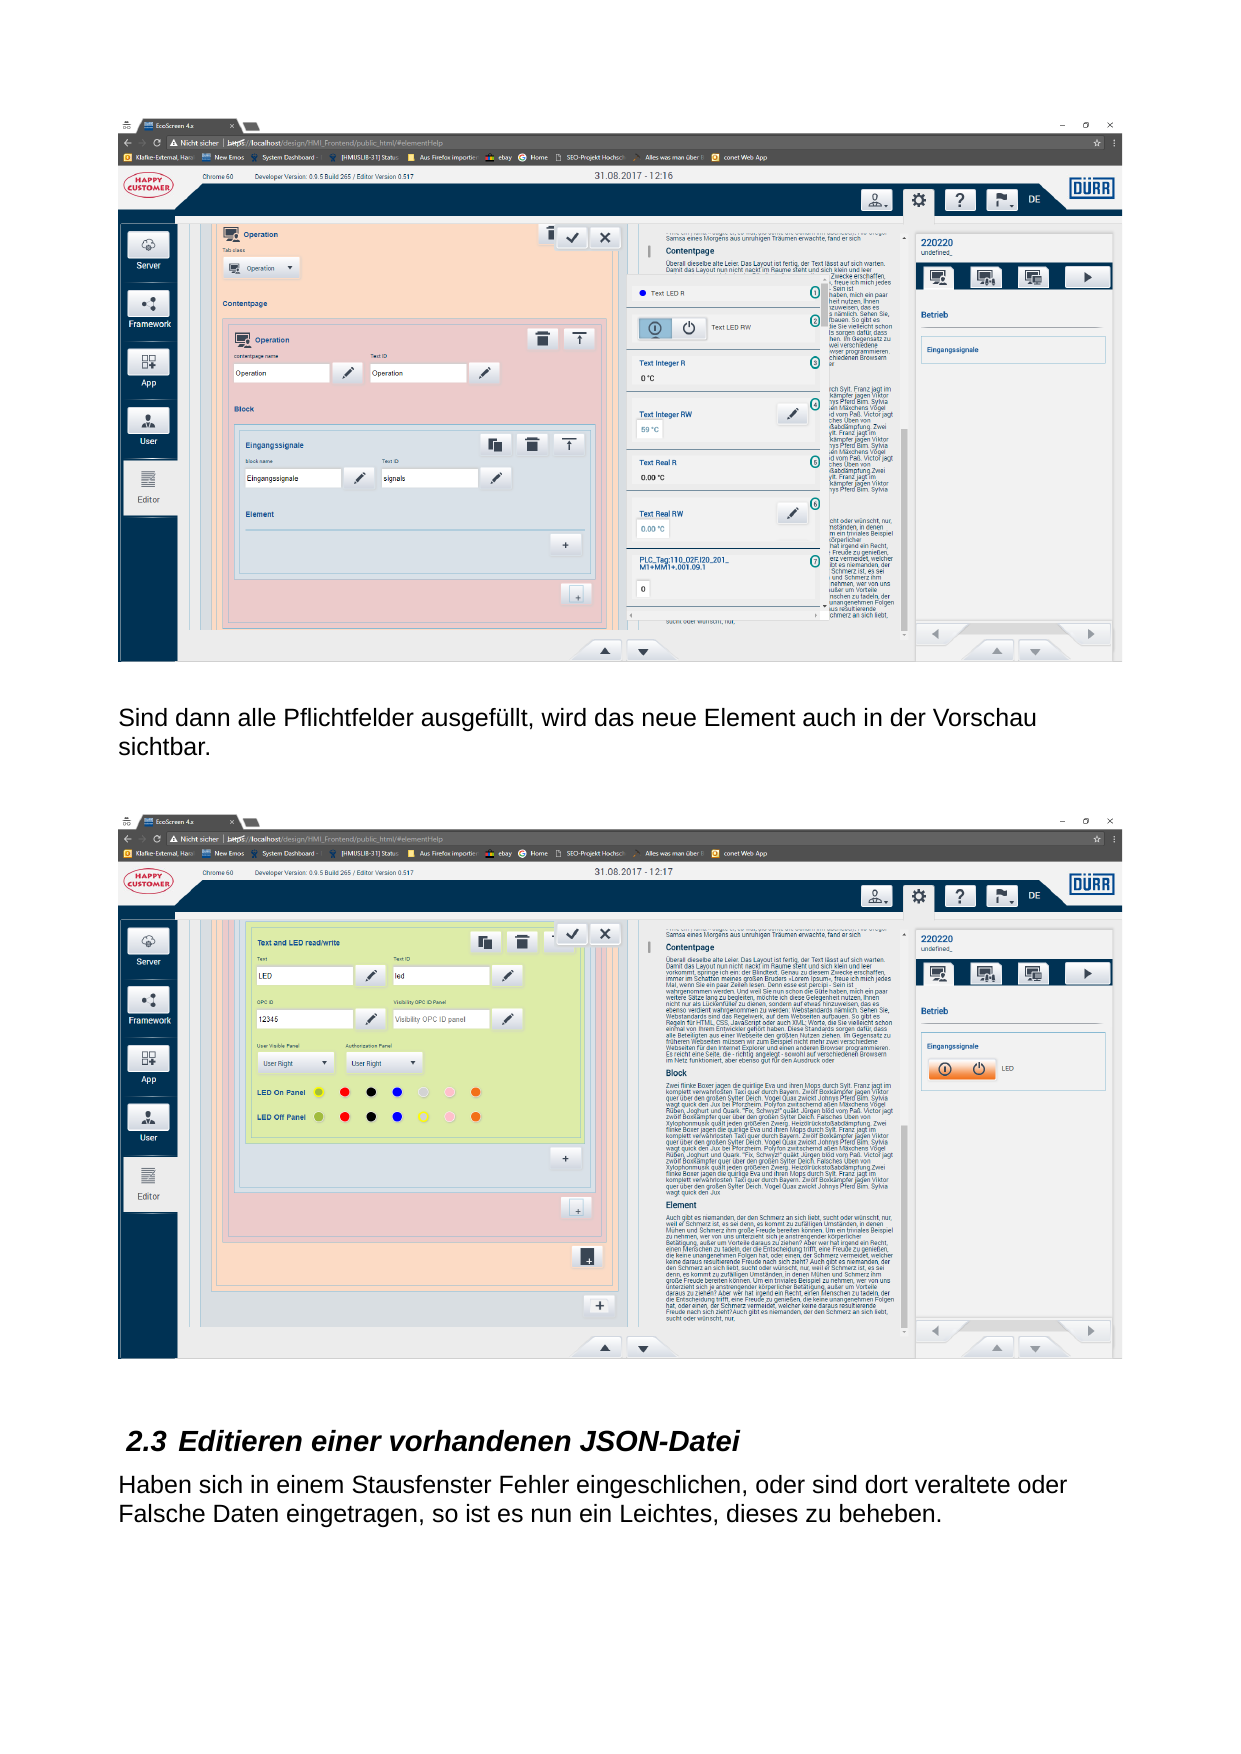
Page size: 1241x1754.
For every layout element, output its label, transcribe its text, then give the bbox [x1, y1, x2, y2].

picture [118, 118, 1123, 662]
picture [118, 814, 1123, 1359]
text Sind dann alle Pflichtfelder ausgefüllt, wird das neue Element auch in der Vorschau sichtbar. [118, 703, 1122, 761]
subtitle Editieren einer vorhandenen JSON-Datei [118, 1424, 1122, 1458]
text Haben sich in einem Stausfenster Fehler eingeschlichen, oder sind dort veraltete oder Falsche Daten eingetragen, so ist es nun ein Leichtes, dieses zu beheben. [118, 1470, 1122, 1528]
